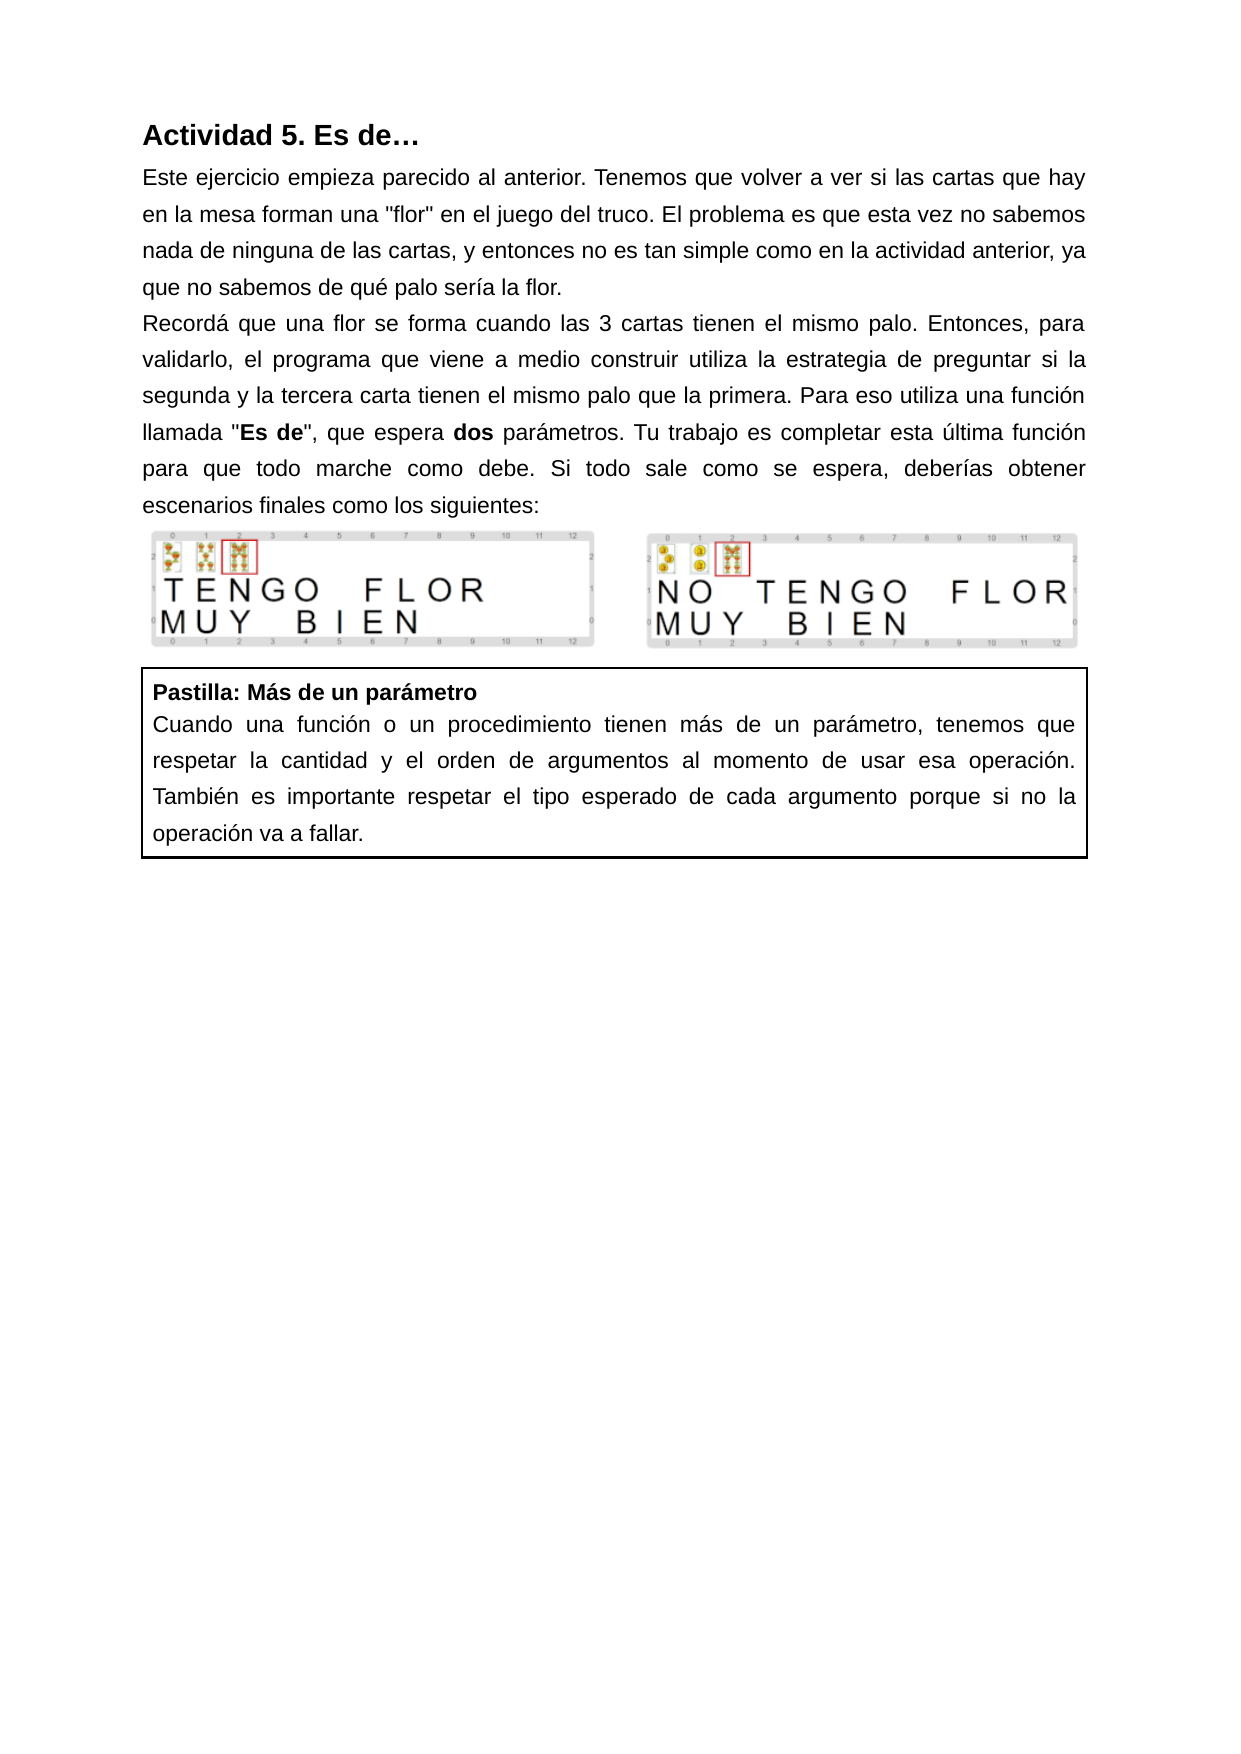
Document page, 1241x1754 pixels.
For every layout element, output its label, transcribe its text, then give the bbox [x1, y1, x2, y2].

text Recordá que una flor se forma cuando las 3 cartas tienen el mismo palo. Entonces, para validarlo, el programa que viene a medio construir utiliza la estrategia de preguntar si la segunda y la tercera carta tienen el mismo palo que la primera. Para eso utiliza una función llamada "Es de", que espera dos parámetros. Tu trabajo es completar esta última función para que todo marche como debe. Si todo sale como se espera, deberías obtener escenarios finales como los siguientes: [142, 310, 1087, 518]
picture [643, 530, 1081, 652]
text Actividad 5. Es de… [142, 118, 1087, 152]
text Este ejercicio empieza parecido al anterior. Tenemos que volver a ver si las cartas que hay en la mesa forman una "flor" en el juego del truco. El problema es que esta vez no sabemos nada de ninguna de las cartas, y entonces no es tan simple como en la actividad anterior, ya que no sabemos de qué palo sería la flor. [142, 164, 1087, 300]
picture [148, 527, 599, 652]
table_header Pastilla: Más de un parámetro Cuando una función o un procedimiento tienen más de un parámetro, tenemos que respetar la cantidad y el orden de argumentos al momento de usar esa operación. También es importante respetar el tipo esperado de cada argumento porque si no la operación va a fallar. [143, 669, 1086, 856]
